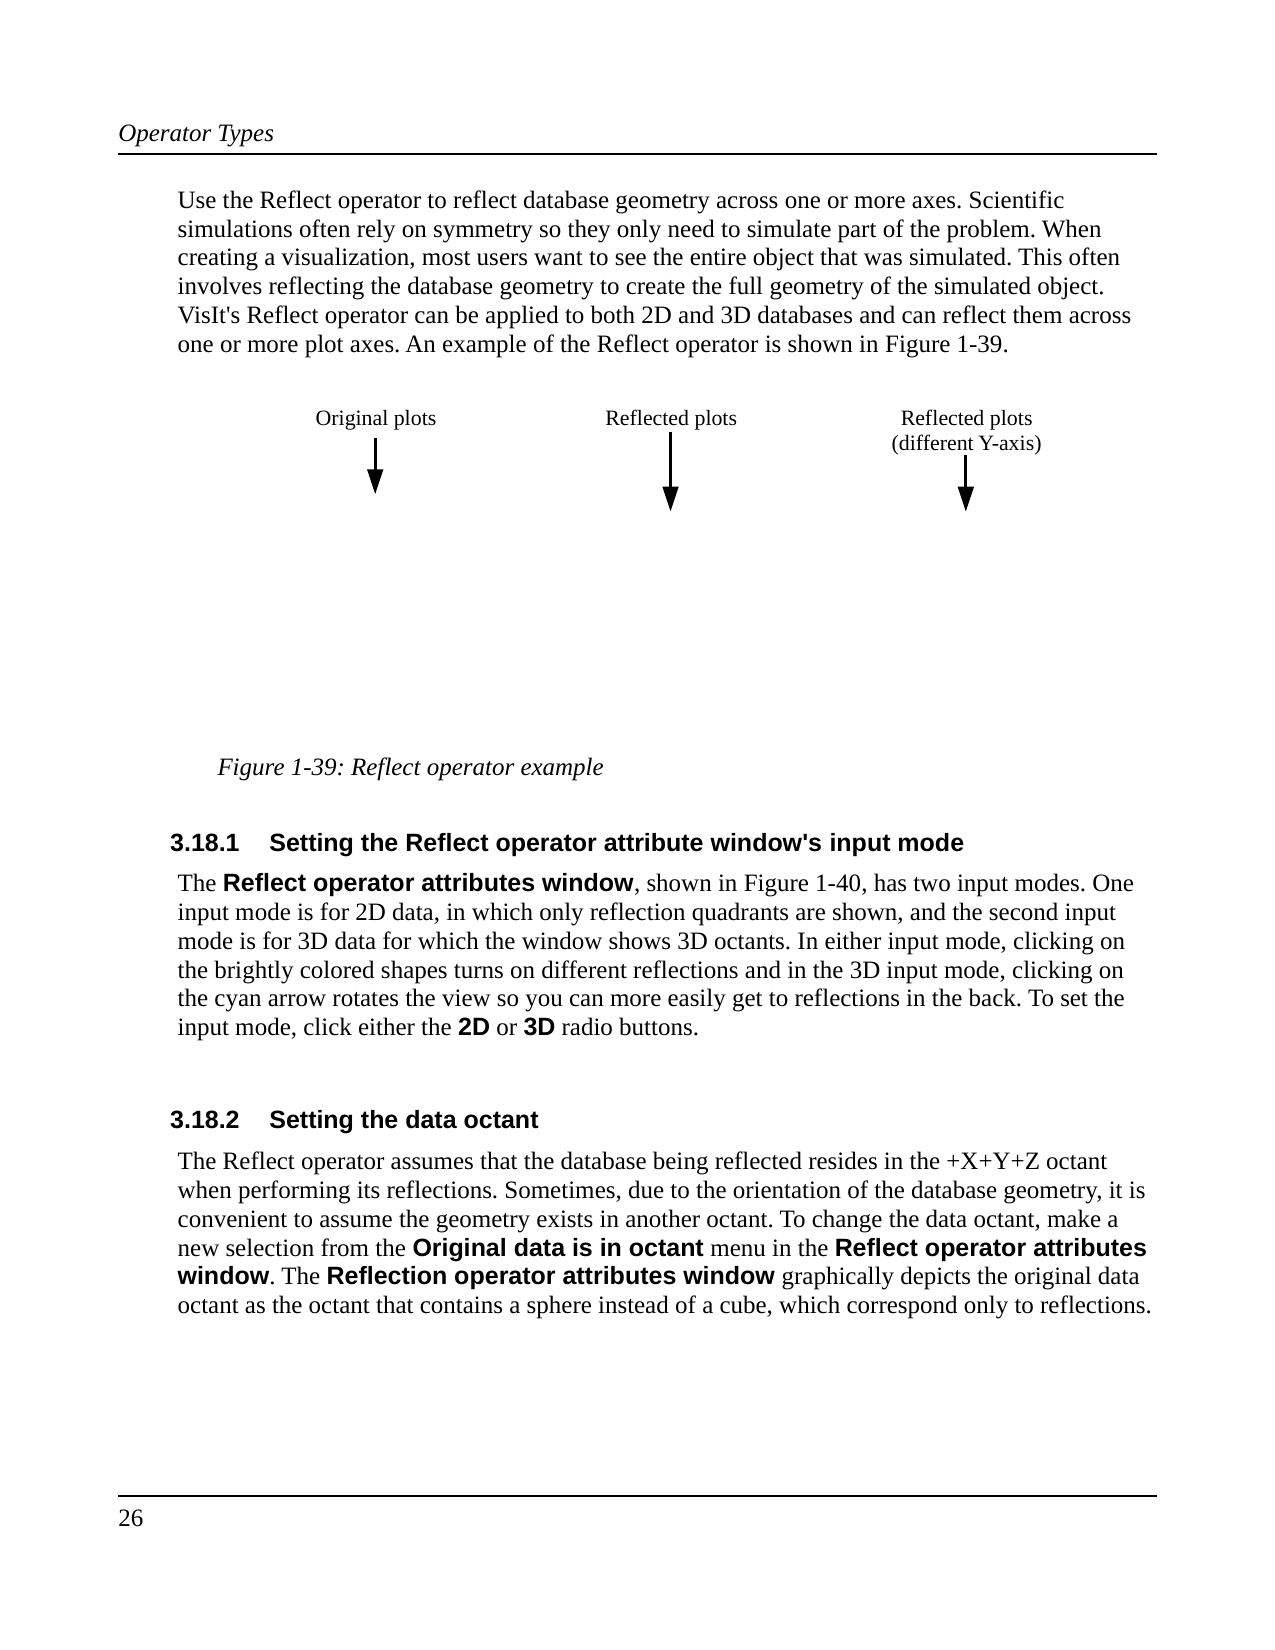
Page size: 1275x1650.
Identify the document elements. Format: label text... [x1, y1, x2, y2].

subtitle Setting the data octant [163, 1106, 1157, 1134]
subtitle Setting the Reflect operator attribute window's input mode [163, 422, 1157, 856]
text [217, 369, 1117, 382]
text Figure 1-39: Reflect operator example [217, 382, 1117, 780]
text Use the Reflect operator to reflect database geometry across one or more axes. Scientific simulations often rely on symmetry so they only need to simulate part of the problem. When creating a visualization, most users want to see the entire object that was simulated. This often involves reflecting the database geometry to create the full geometry of the simulated object. VisIt's Reflect operator can be applied to both 2D and 3D databases and can reflect them across one or more plot axes. An example of the Reflect operator is shown in Figure 1-39. [177, 185, 1157, 357]
text The Reflect operator assumes that the database being reflected resides in the +X+Y+Z octant when performing its reflections. Sometimes, due to the orientation of the database geometry, it is convenient to assume the geometry exists in another octant. To change the data octant, make a new selection from the Original data is in octant menu in the Reflect operator attributes window. The Reflection operator attributes window graphically depicts the original data octant as the octant that contains a sphere instead of a cube, which correspond only to reflections. [177, 1146, 1157, 1319]
text [217, 780, 1117, 801]
text The Reflect operator attributes window, shown in Figure 1-40, has two input modes. One input mode is for 2D data, in which only reflection quadrants are shown, and the second input mode is for 3D data for which the window shows 3D octants. In either input mode, clicking on the brightly colored shapes turns on different reflections and in the 3D input mode, clicking on the cyan arrow rotates the view so you can more easily get to reflections in the back. To set the input mode, click either the 2D or 3D radio buttons. [177, 868, 1157, 1041]
